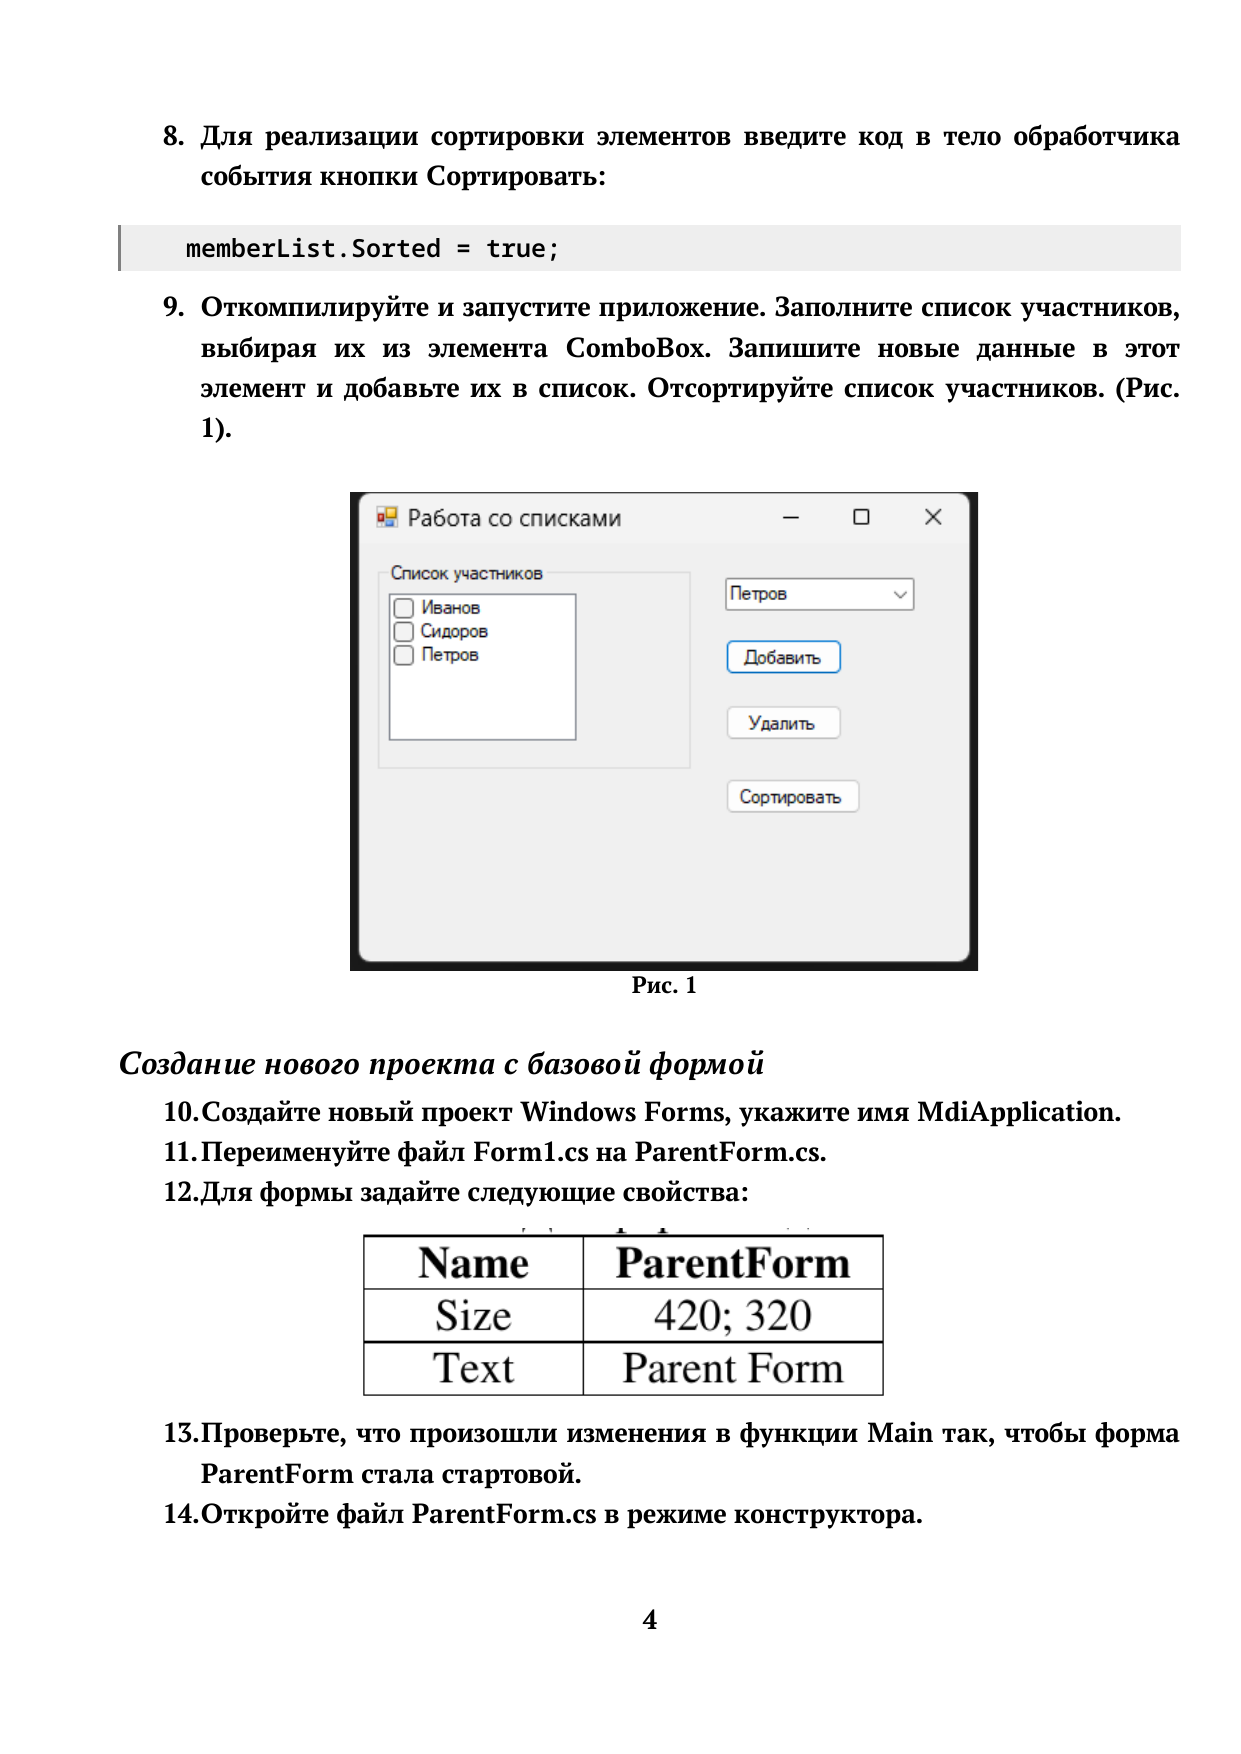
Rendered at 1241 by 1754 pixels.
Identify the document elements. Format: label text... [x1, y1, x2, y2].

list Создайте новый проект Windows Forms, укажите имя MdiApplication. [163, 1094, 1181, 1127]
text Рис. 1 [350, 971, 978, 999]
list Для формы задайте следующие свойства: [163, 1174, 1181, 1208]
list Для реализации сортировки элементов введите код в тело обработчика события кнопки Сортировать: [163, 118, 1181, 192]
list Проверьте, что произошли изменения в функции Main так, чтобы форма ParentForm стала стартовой. [163, 1416, 1181, 1489]
list Откомпилируйте и запустите приложение. Заполните список участников, выбирая их из элемента ComboBox. Запишите новые данные в этот элемент и добавьте их в список. Отсортируйте список участников. (Рис. 1). [163, 289, 1181, 444]
subtitle Создание нового проекта с базовой формой [118, 1043, 1181, 1081]
list Откройте файл ParentForm.cs в режиме конструктора. [163, 1496, 1181, 1529]
picture [358, 1228, 888, 1400]
text memberList.Sorted = true; [121, 225, 1181, 271]
picture [350, 492, 979, 971]
list Переименуйте файл Form1.cs на ParentForm.cs. [163, 1134, 1181, 1168]
